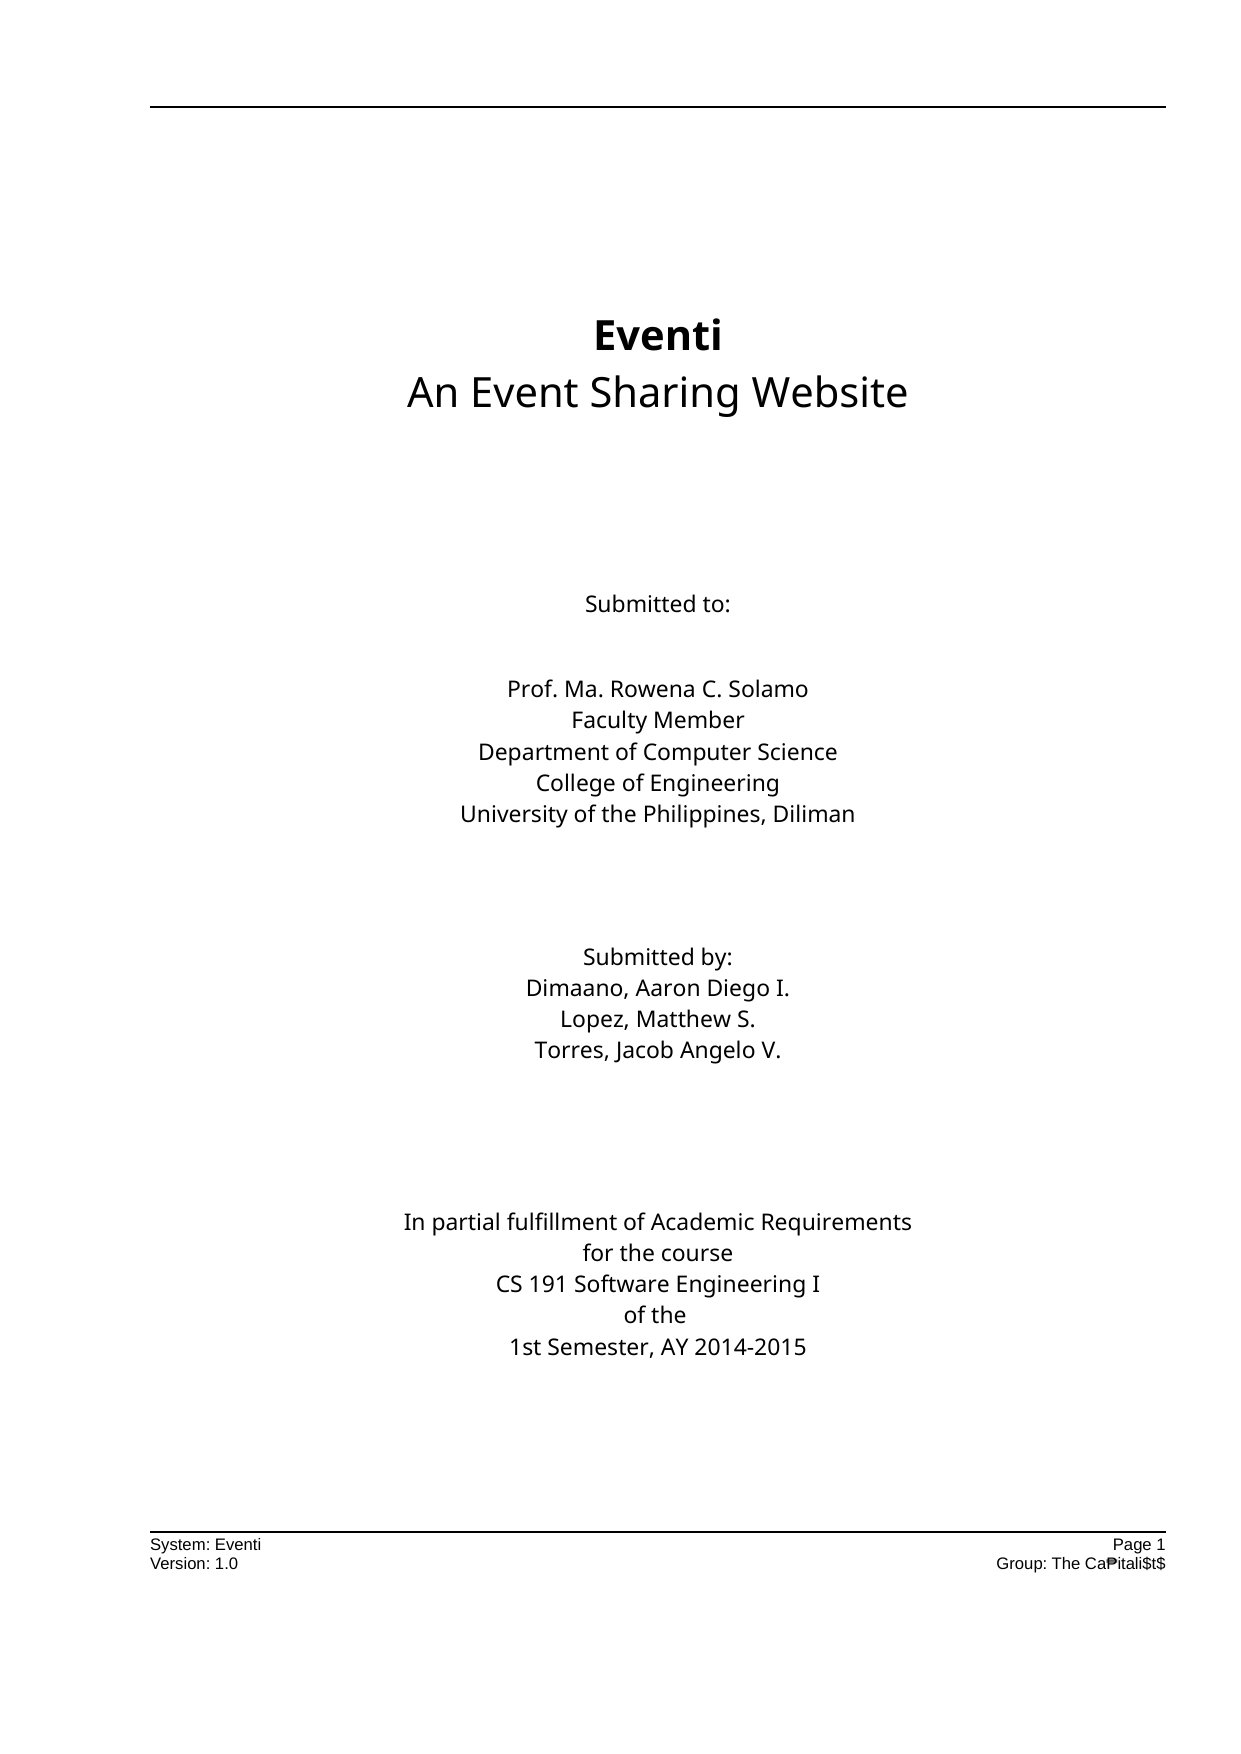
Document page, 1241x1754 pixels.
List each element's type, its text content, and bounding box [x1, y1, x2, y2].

text Submitted by: [150, 940, 1166, 972]
text Submitted to: [150, 588, 1166, 619]
text Eventi [150, 306, 1166, 362]
text Faculty Member [150, 704, 1166, 735]
text for the course [150, 1237, 1166, 1268]
text Torres, Jacob Angelo V. [150, 1034, 1166, 1065]
text Dimaano, Aaron Diego I. [150, 972, 1166, 1003]
text Prof. Ma. Rowena C. Solamo [150, 673, 1166, 704]
text In partial fulfillment of Academic Requirements [150, 1205, 1166, 1237]
text An Event Sharing Website [150, 362, 1166, 419]
text University of the Philippines, Diliman [150, 798, 1166, 829]
text CS 191 Software Engineering I [150, 1268, 1166, 1299]
text College of Engineering [150, 767, 1166, 798]
text of the [150, 1299, 1166, 1330]
text Lopez, Matthew S. [150, 1003, 1166, 1034]
subtitle 1st Semester, AY 2014-2015 [150, 1330, 1166, 1362]
text Department of Computer Science [150, 735, 1166, 767]
